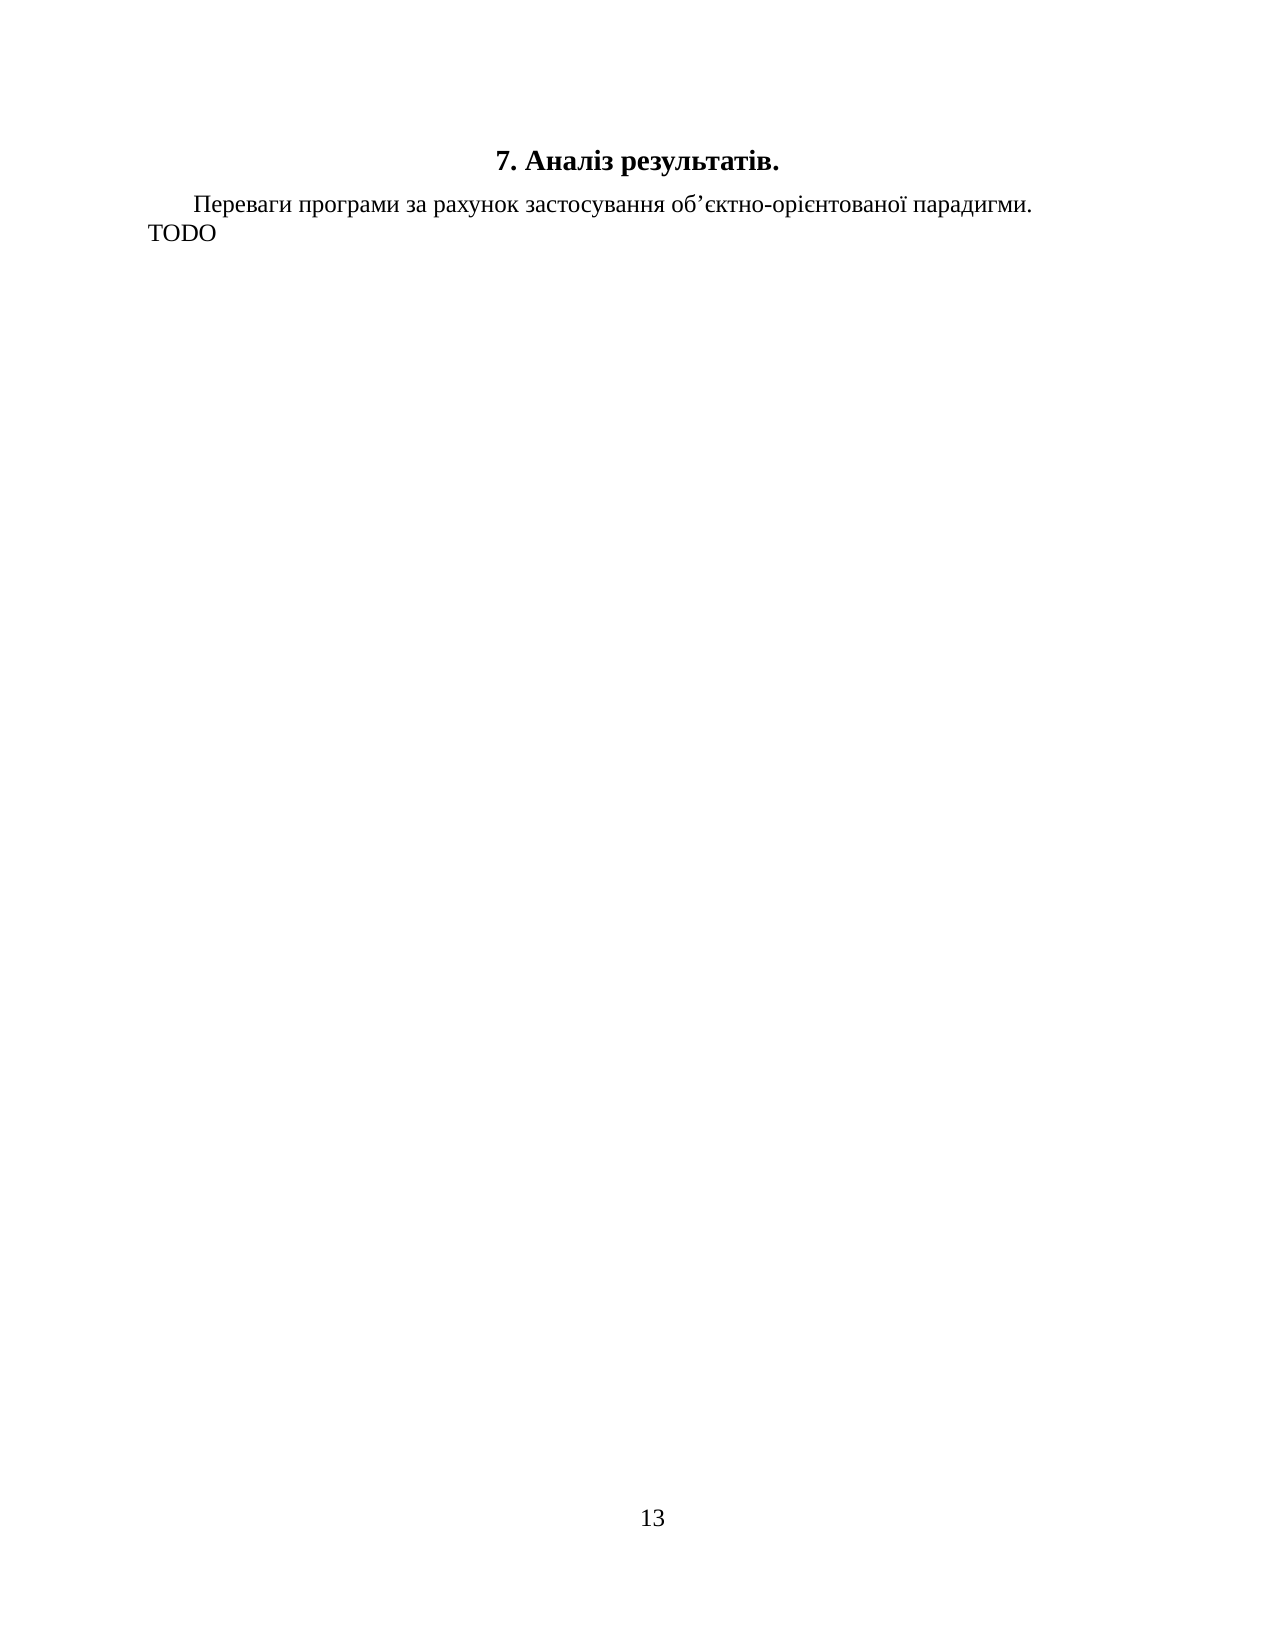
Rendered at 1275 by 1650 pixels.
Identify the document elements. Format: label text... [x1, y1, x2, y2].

subtitle Аналіз результатів. [118, 143, 1157, 177]
list Переваги програми за рахунок застосування об’єктно-орієнтованої парадигми. [156, 189, 1157, 218]
text TODO [118, 218, 1157, 247]
